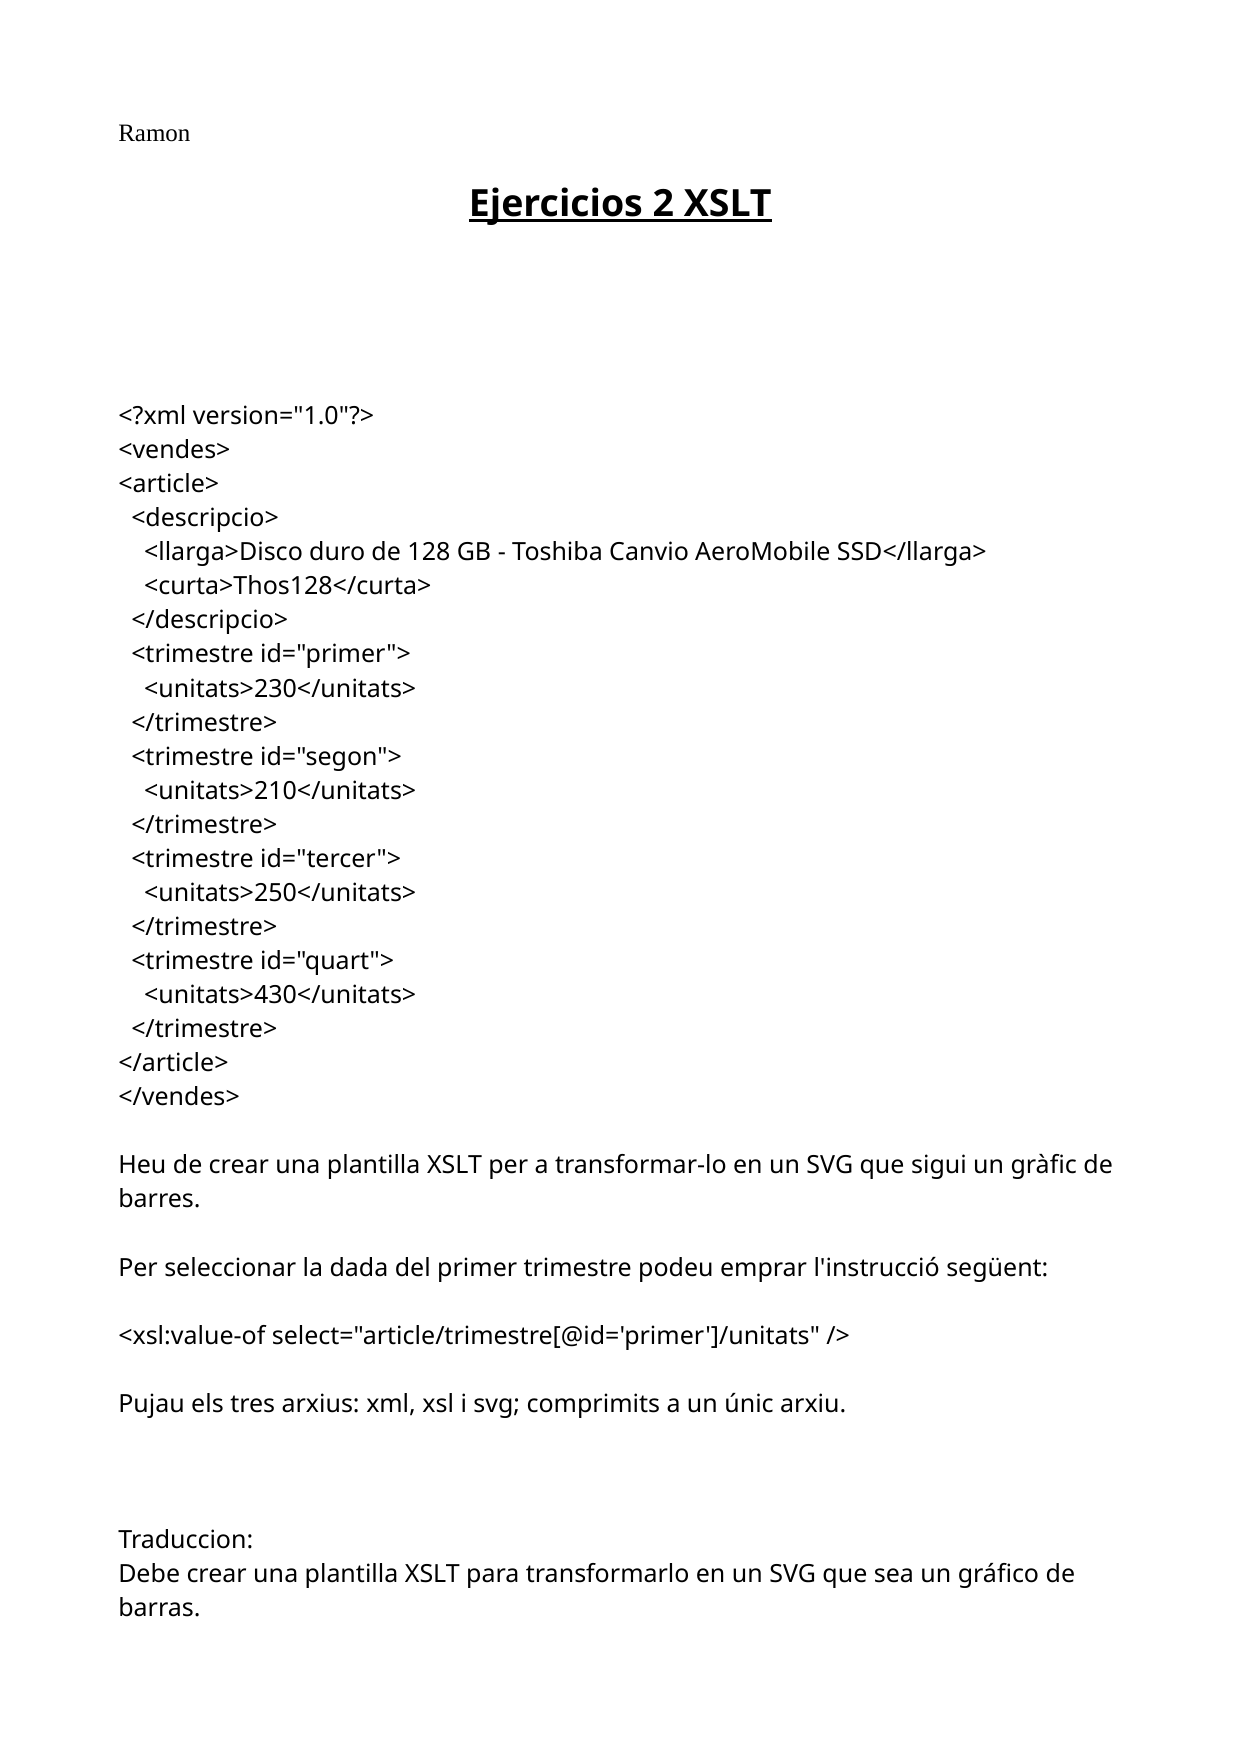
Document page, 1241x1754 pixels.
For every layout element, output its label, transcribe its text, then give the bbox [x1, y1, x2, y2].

text Traduccion: [118, 1522, 1122, 1556]
text Debe crear una plantilla XSLT para transformarlo en un SVG que sea un gráfico de barras. [118, 1556, 1122, 1624]
text Per seleccionar la dada del primer trimestre podeu emprar l'instrucció següent: [118, 1249, 1122, 1283]
text Pujau els tres arxius: xml, xsl i svg; comprimits a un únic arxiu. [118, 1386, 1122, 1419]
text <?xml version="1.0"?> <vendes> <article> <descripcio> <llarga>Disco duro de 128 GB - Toshiba Canvio AeroMobile SSD</llarga> <curta>Thos128</curta> </descripcio> <trimestre id="primer"> <unitats>230</unitats> </trimestre> <trimestre id="segon"> <unitats>210</unitats> </trimestre> <trimestre id="tercer"> <unitats>250</unitats> </trimestre> <trimestre id="quart"> <unitats>430</unitats> </trimestre> </article> </vendes> [118, 398, 1122, 1113]
text <xsl:value-of select="article/trimestre[@id='primer']/unitats" /> [118, 1317, 1122, 1351]
text Heu de crear una plantilla XSLT per a transformar-lo en un SVG que sigui un gràfic de barres. [118, 1147, 1122, 1215]
text Ejercicios 2 XSLT [118, 176, 1122, 227]
